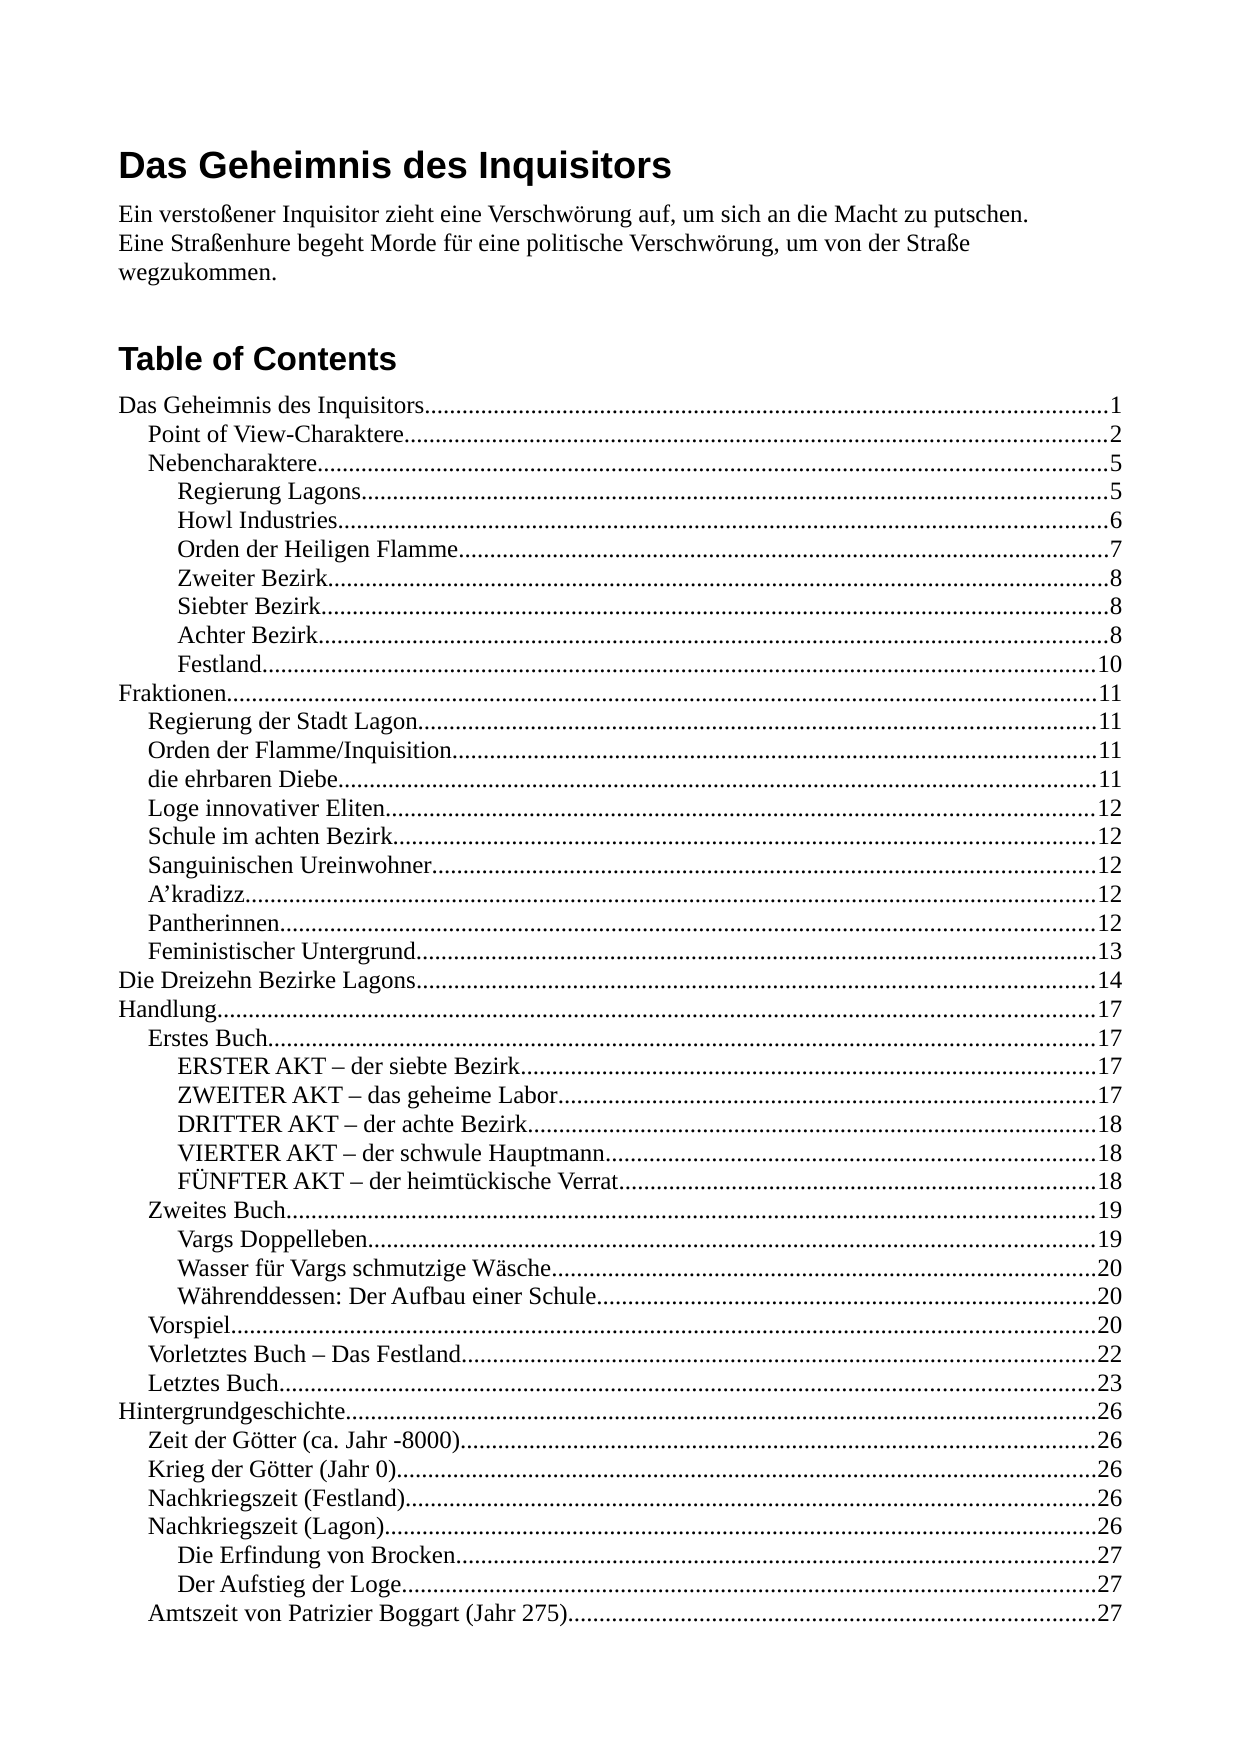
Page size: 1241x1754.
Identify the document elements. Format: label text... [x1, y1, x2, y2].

text Nachkriegszeit (Festland) 26 [148, 1483, 1122, 1511]
text Wasser für Vargs schmutzige Wäsche 20 [177, 1253, 1122, 1281]
subtitle Das Geheimnis des Inquisitors [118, 143, 1122, 187]
text Ein verstoßener Inquisitor zieht eine Verschwörung auf, um sich an die Macht zu putschen. [118, 199, 1122, 228]
text Letztes Buch 23 [148, 1368, 1122, 1396]
text Point of View-Charaktere 2 [148, 419, 1122, 448]
text Nachkriegszeit (Lagon) 26 [148, 1511, 1122, 1540]
text ERSTER AKT – der siebte Bezirk 17 [177, 1051, 1122, 1080]
text Die Dreizehn Bezirke Lagons 14 [118, 965, 1122, 994]
text Der Aufstieg der Loge 27 [177, 1569, 1122, 1598]
text ZWEITER AKT – das geheime Labor 17 [177, 1080, 1122, 1109]
text A’kradizz 12 [148, 879, 1122, 908]
text FÜNFTER AKT – der heimtückische Verrat 18 [177, 1166, 1122, 1195]
text Orden der Flamme/Inquisition 11 [148, 735, 1122, 764]
text Das Geheimnis des Inquisitors 1 [118, 390, 1122, 419]
text Schule im achten Bezirk 12 [148, 821, 1122, 850]
text Erstes Buch 17 [148, 1023, 1122, 1051]
text DRITTER AKT – der achte Bezirk 18 [177, 1109, 1122, 1138]
text Handlung 17 [118, 994, 1122, 1023]
text Vargs Doppelleben 19 [177, 1224, 1122, 1253]
text Krieg der Götter (Jahr 0) 26 [148, 1454, 1122, 1483]
text Sanguinischen Ureinwohner 12 [148, 850, 1122, 879]
text Regierung der Stadt Lagon 11 [148, 706, 1122, 735]
text Achter Bezirk 8 [177, 620, 1122, 649]
text Vorspiel 20 [148, 1310, 1122, 1339]
text Amtszeit von Patrizier Boggart (Jahr 275) 27 [148, 1598, 1122, 1626]
text die ehrbaren Diebe 11 [148, 764, 1122, 793]
text Währenddessen: Der Aufbau einer Schule 20 [177, 1281, 1122, 1310]
text Pantherinnen 12 [148, 908, 1122, 936]
text Orden der Heiligen Flamme 7 [177, 534, 1122, 563]
text Vorletztes Buch – Das Festland 22 [148, 1339, 1122, 1368]
text Festland 10 [177, 649, 1122, 678]
text Zweiter Bezirk 8 [177, 563, 1122, 591]
text Nebencharaktere 5 [148, 448, 1122, 476]
text Zeit der Götter (ca. Jahr -8000) 26 [148, 1425, 1122, 1454]
text Hintergrundgeschichte 26 [118, 1396, 1122, 1425]
text Regierung Lagons 5 [177, 476, 1122, 505]
text Fraktionen 11 [118, 678, 1122, 706]
text Die Erfindung von Brocken 27 [177, 1540, 1122, 1569]
subtitle Table of Contents [118, 339, 1122, 378]
text Loge innovativer Eliten 12 [148, 793, 1122, 821]
text Feministischer Untergrund 13 [148, 936, 1122, 965]
text Eine Straßenhure begeht Morde für eine politische Verschwörung, um von der Straße wegzukommen. [118, 228, 1122, 286]
text Howl Industries 6 [177, 505, 1122, 534]
text VIERTER AKT – der schwule Hauptmann 18 [177, 1138, 1122, 1166]
text Zweites Buch 19 [148, 1195, 1122, 1224]
text Siebter Bezirk 8 [177, 591, 1122, 620]
